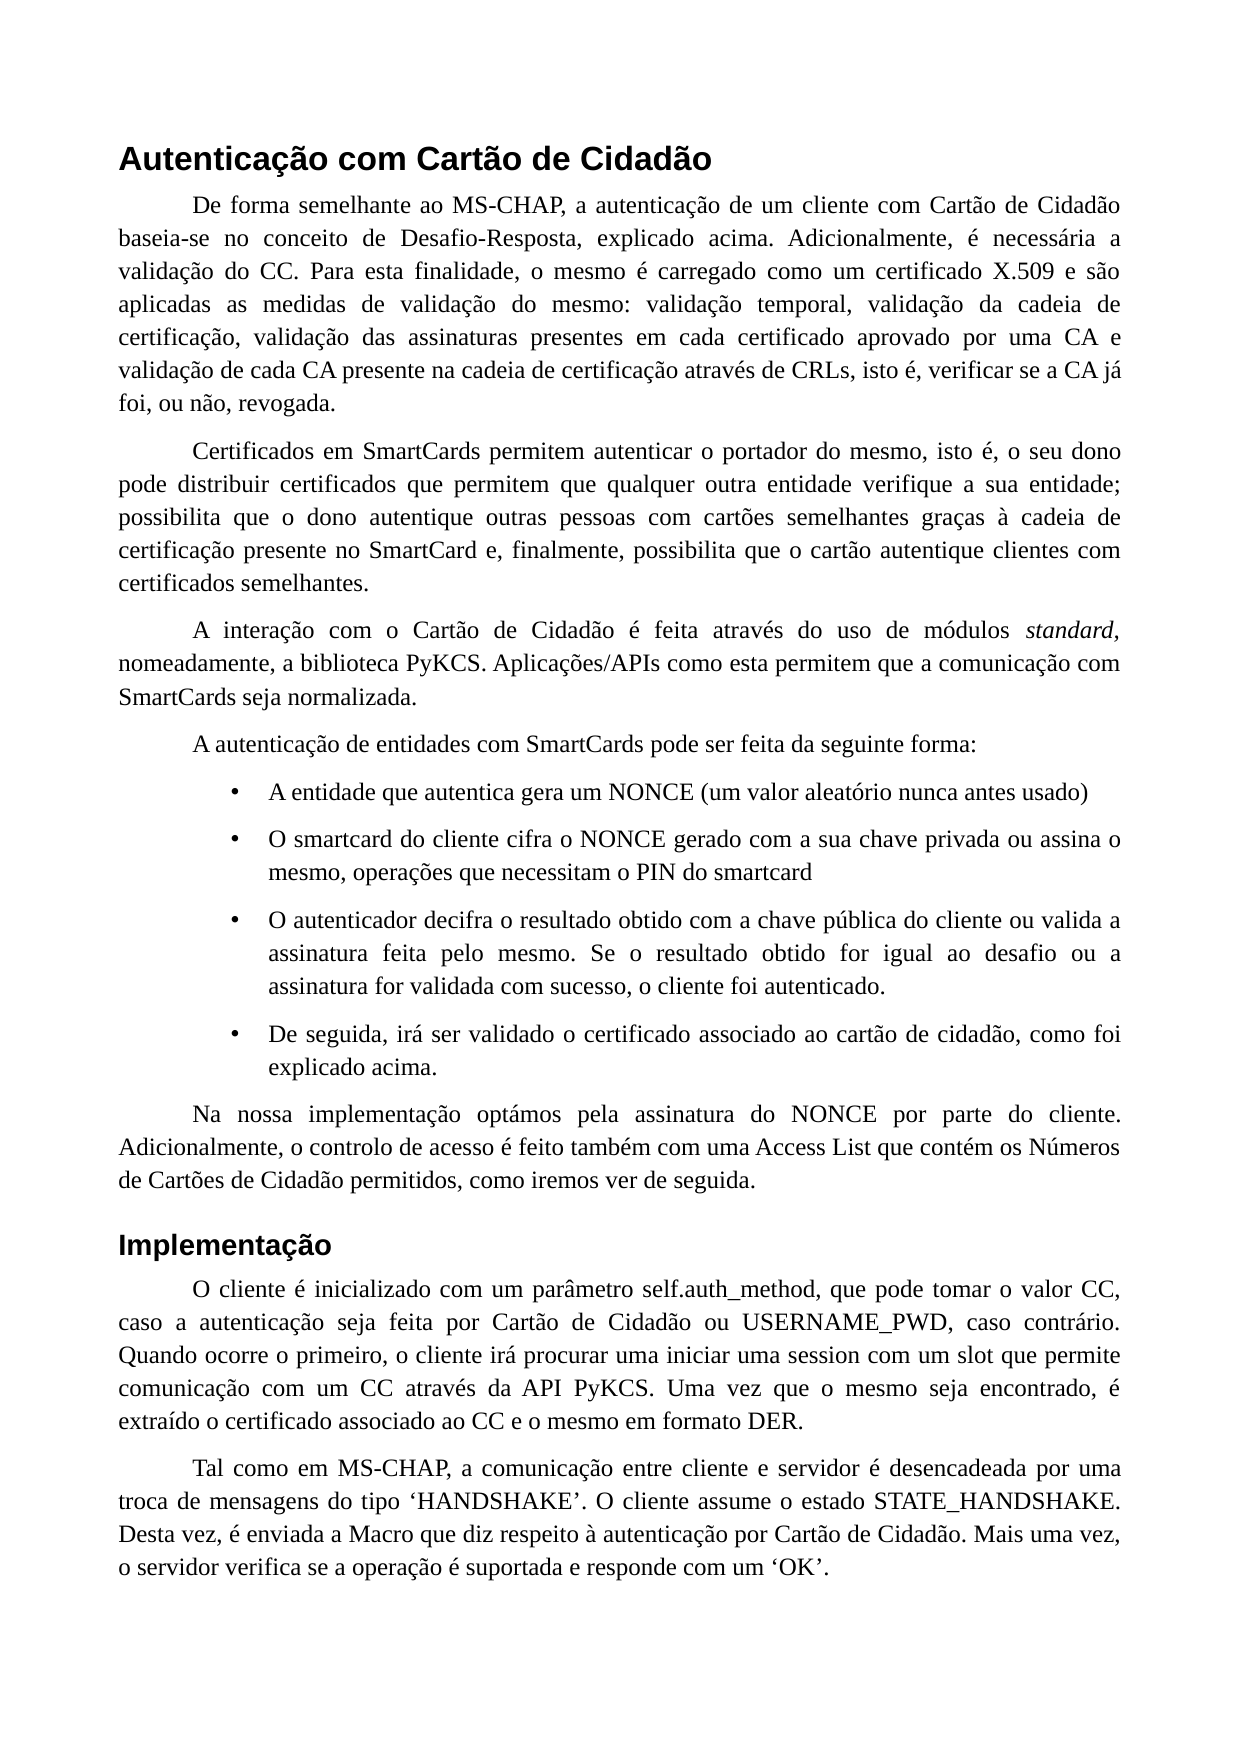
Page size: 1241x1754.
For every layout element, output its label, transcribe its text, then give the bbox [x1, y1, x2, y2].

text Tal como em MS-CHAP, a comunicação entre cliente e servidor é desencadeada por uma troca de mensagens do tipo ‘HANDSHAKE’. O cliente assume o estado STATE_HANDSHAKE. Desta vez, é enviada a Macro que diz respeito à autenticação por Cartão de Cidadão. Mais uma vez, o servidor verifica se a operação é suportada e responde com um ‘OK’. [118, 1453, 1122, 1581]
subtitle Autenticação com Cartão de Cidadão [118, 139, 1122, 178]
text A interação com o Cartão de Cidadão é feita através do uso de módulos standard, nomeadamente, a biblioteca PyKCS. Aplicações/APIs como esta permitem que a comunicação com SmartCards seja normalizada. [118, 616, 1122, 710]
text Na nossa implementação optámos pela assinatura do NONCE por parte do cliente. Adicionalmente, o controlo de acesso é feito também com uma Access List que contém os Números de Cartões de Cidadão permitidos, como iremos ver de seguida. [118, 1099, 1122, 1194]
text O cliente é inicializado com um parâmetro self.auth_method, que pode tomar o valor CC, caso a autenticação seja feita por Cartão de Cidadão ou USERNAME_PWD, caso contrário. Quando ocorre o primeiro, o cliente irá procurar uma iniciar uma session com um slot que permite comunicação com um CC através da API PyKCS. Uma vez que o mesmo seja encontrado, é extraído o certificado associado ao CC e o mesmo em formato DER. [118, 1274, 1122, 1434]
subtitle Implementação [118, 1227, 1122, 1261]
list O autenticador decifra o resultado obtido com a chave pública do cliente ou valida a assinatura feita pelo mesmo. Se o resultado obtido for igual ao desafio ou a assinatura for validada com sucesso, o cliente foi autenticado. [231, 905, 1122, 1000]
list De seguida, irá ser validado o certificado associado ao cartão de cidadão, como foi explicado acima. [231, 1019, 1122, 1080]
text Certificados em SmartCards permitem autenticar o portador do mesmo, isto é, o seu dono pode distribuir certificados que permitem que qualquer outra entidade verifique a sua entidade; possibilita que o dono autentique outras pessoas com cartões semelhantes graças à cadeia de certificação presente no SmartCard e, finalmente, possibilita que o cartão autentique clientes com certificados semelhantes. [118, 436, 1122, 597]
list A entidade que autentica gera um NONCE (um valor aleatório nunca antes usado) [231, 777, 1122, 806]
list O smartcard do cliente cifra o NONCE gerado com a sua chave privada ou assina o mesmo, operações que necessitam o PIN do smartcard [231, 824, 1122, 886]
text De forma semelhante ao MS-CHAP, a autenticação de um cliente com Cartão de Cidadão baseia-se no conceito de Desafio-Resposta, explicado acima. Adicionalmente, é necessária a validação do CC. Para esta finalidade, o mesmo é carregado como um certificado X.509 e são aplicadas as medidas de validação do mesmo: validação temporal, validação da cadeia de certificação, validação das assinaturas presentes em cada certificado aprovado por uma CA e validação de cada CA presente na cadeia de certificação através de CRLs, isto é, verificar se a CA já foi, ou não, revogada. [118, 190, 1122, 417]
text A autenticação de entidades com SmartCards pode ser feita da seguinte forma: [118, 729, 1122, 758]
